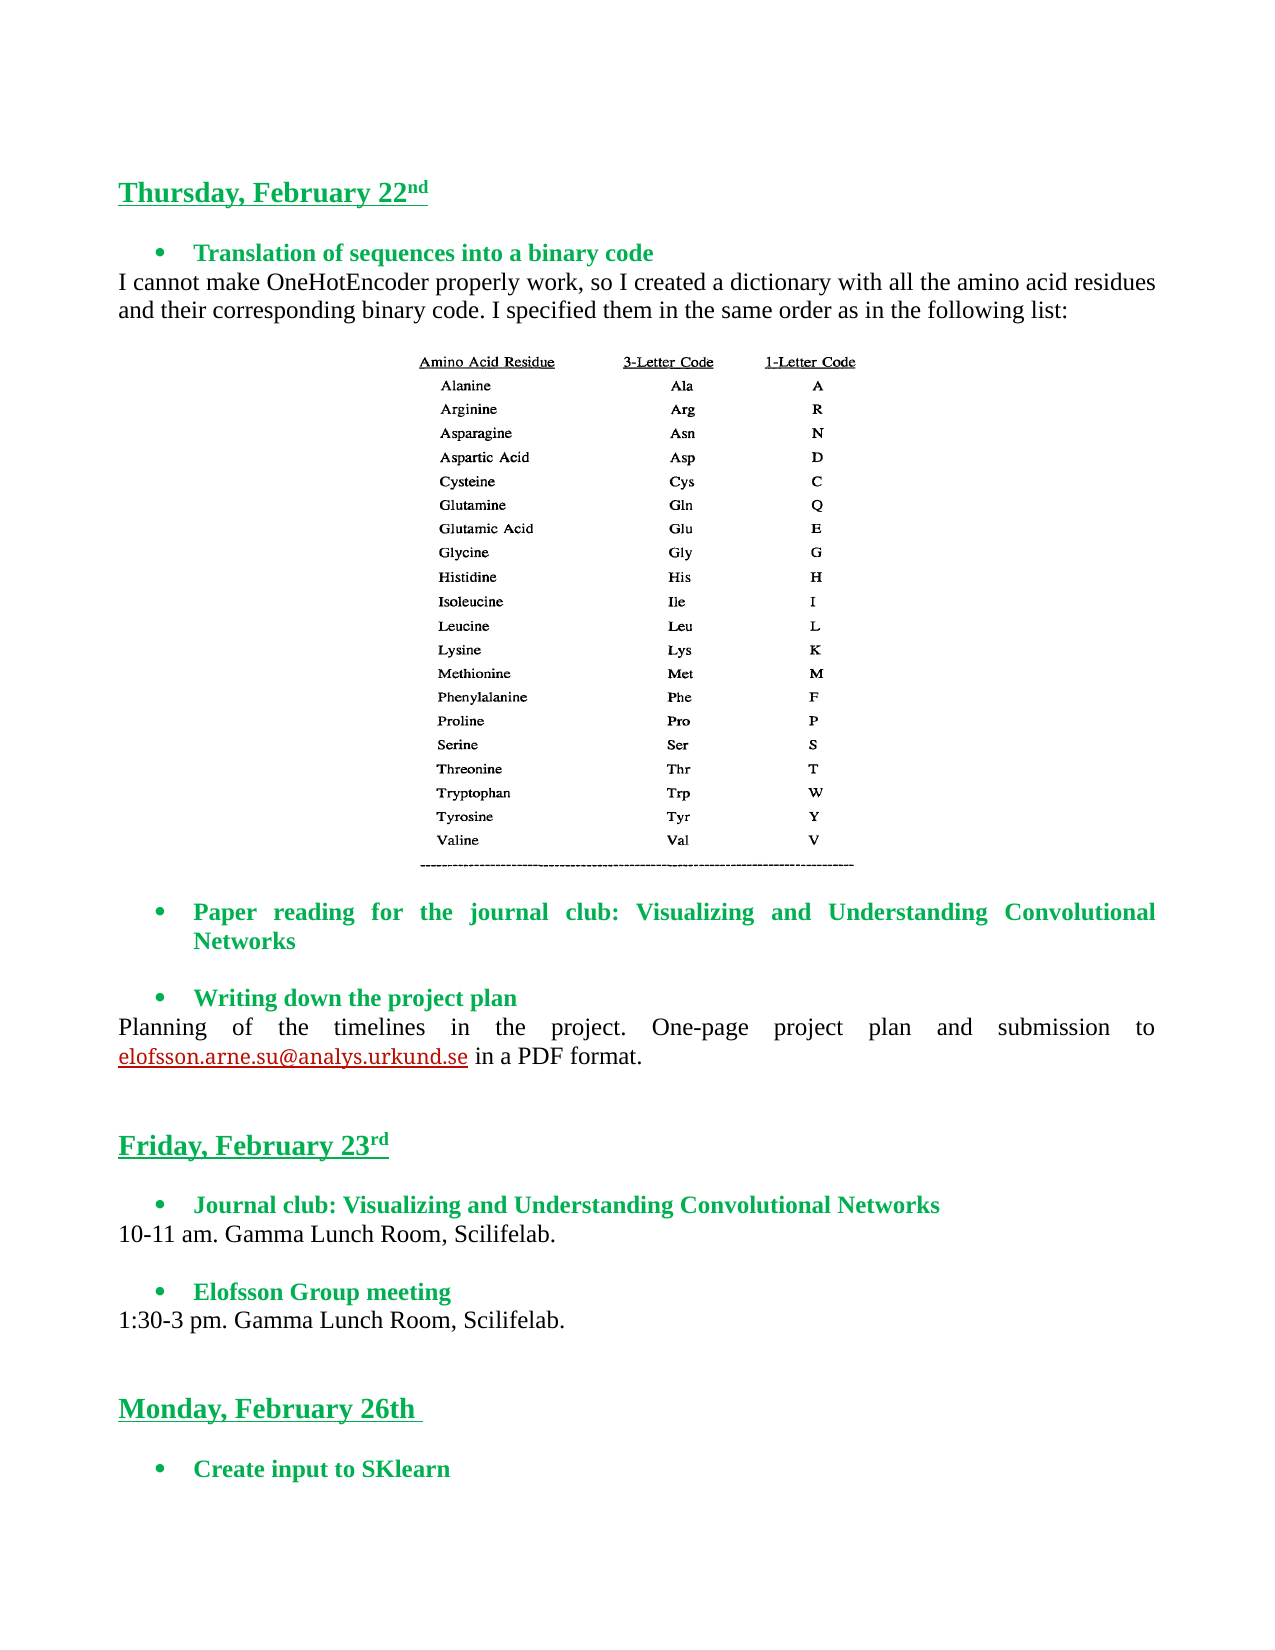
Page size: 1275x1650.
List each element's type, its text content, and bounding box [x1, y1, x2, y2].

text 1:30-3 pm. Gamma Lunch Room, Scilifelab. [118, 1305, 1157, 1334]
text Thursday, February 22nd [118, 176, 1157, 209]
text I cannot make OneHotEncoder properly work, so I created a dictionary with all the amino acid residues and their corresponding binary code. I specified them in the same order as in the following list: [118, 267, 1157, 324]
text 10-11 am. Gamma Lunch Room, Scilifelab. [118, 1219, 1157, 1248]
list Writing down the project plan [156, 983, 1157, 1012]
list Paper reading for the journal club: Visualizing and Understanding Convolutional Networks [156, 897, 1157, 955]
list Elofsson Group meeting [156, 1277, 1157, 1305]
text Planning of the timelines in the project. One-page project plan and submission to elofsson.arne.su@analys.urkund.se in a PDF format. [118, 1012, 1157, 1071]
list Journal club: Visualizing and Understanding Convolutional Networks [156, 1190, 1157, 1219]
text Monday, February 26th [118, 1392, 1157, 1425]
text Friday, February 23rd [118, 1128, 1157, 1162]
list Translation of sequences into a binary code [156, 238, 1157, 267]
list Create input to SKlearn [156, 1454, 1157, 1483]
